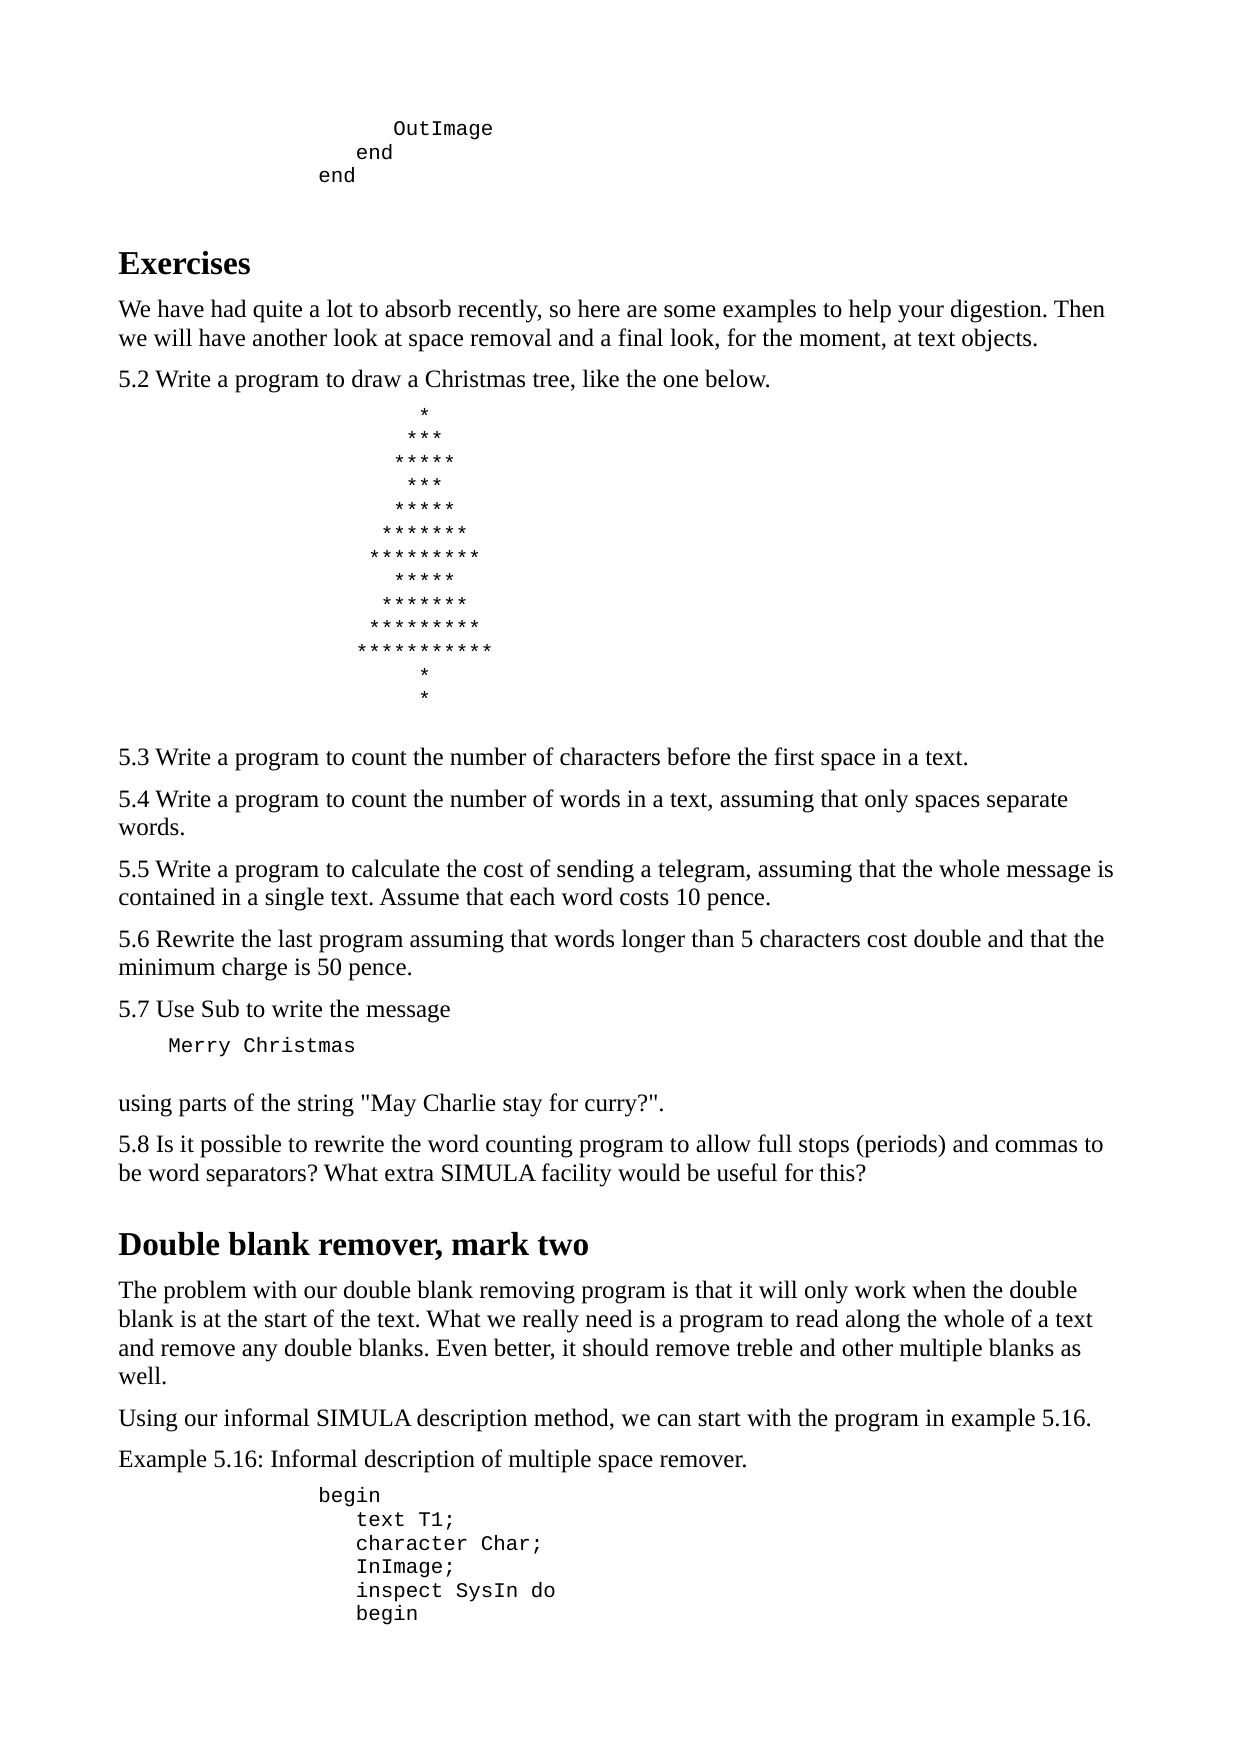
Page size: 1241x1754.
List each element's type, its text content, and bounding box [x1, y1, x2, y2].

text end [118, 165, 1122, 189]
text 5.8 Is it possible to rewrite the word counting program to allow full stops (periods) and commas to be word separators? What extra SIMULA facility would be useful for this? [118, 1129, 1122, 1187]
text * [118, 406, 1122, 429]
text ***** [118, 500, 1122, 524]
text ******* [118, 524, 1122, 547]
text 5.6 Rewrite the last program assuming that words longer than 5 characters cost double and that the minimum charge is 50 pence. [118, 924, 1122, 981]
text using parts of the string "May Charlie stay for curry?". [118, 1088, 1122, 1117]
text * [118, 689, 1122, 713]
text inspect SysIn do [118, 1580, 1122, 1603]
text end [118, 142, 1122, 165]
text 5.2 Write a program to draw a Christmas tree, like the one below. [118, 364, 1122, 393]
text 5.4 Write a program to count the number of words in a text, assuming that only spaces separate words. [118, 784, 1122, 841]
text begin [118, 1603, 1122, 1627]
text text T1; [118, 1509, 1122, 1532]
text ********* [118, 547, 1122, 571]
text *********** [118, 642, 1122, 666]
text OutImage [118, 118, 1122, 142]
text begin [118, 1485, 1122, 1509]
text Using our informal SIMULA description method, we can start with the program in example 5.16. [118, 1403, 1122, 1431]
text 5.5 Write a program to calculate the cost of sending a telegram, assuming that the whole message is contained in a single text. Assume that each word costs 10 pence. [118, 854, 1122, 911]
text character Char; [118, 1532, 1122, 1556]
text ***** [118, 453, 1122, 477]
text 5.3 Write a program to count the number of characters before the first space in a text. [118, 742, 1122, 771]
text Example 5.16: Informal description of multiple space remover. [118, 1444, 1122, 1473]
text * [118, 666, 1122, 689]
subtitle Double blank remover, mark two [118, 1224, 1122, 1263]
text The problem with our double blank removing program is that it will only work when the double blank is at the start of the text. What we really need is a program to read along the whole of a text and remove any double blanks. Even better, it should remove treble and other multiple blanks as well. [118, 1275, 1122, 1390]
text ********* [118, 618, 1122, 642]
text *** [118, 429, 1122, 453]
text InImage; [118, 1556, 1122, 1580]
text Merry Christmas [118, 1035, 1122, 1059]
text ***** [118, 571, 1122, 595]
text ******* [118, 595, 1122, 618]
text We have had quite a lot to absorb recently, so here are some examples to help your digestion. Then we will have another look at space removal and a final look, for the moment, at text objects. [118, 294, 1122, 352]
text 5.7 Use Sub to write the message [118, 994, 1122, 1022]
subtitle Exercises [118, 243, 1122, 282]
text *** [118, 477, 1122, 500]
